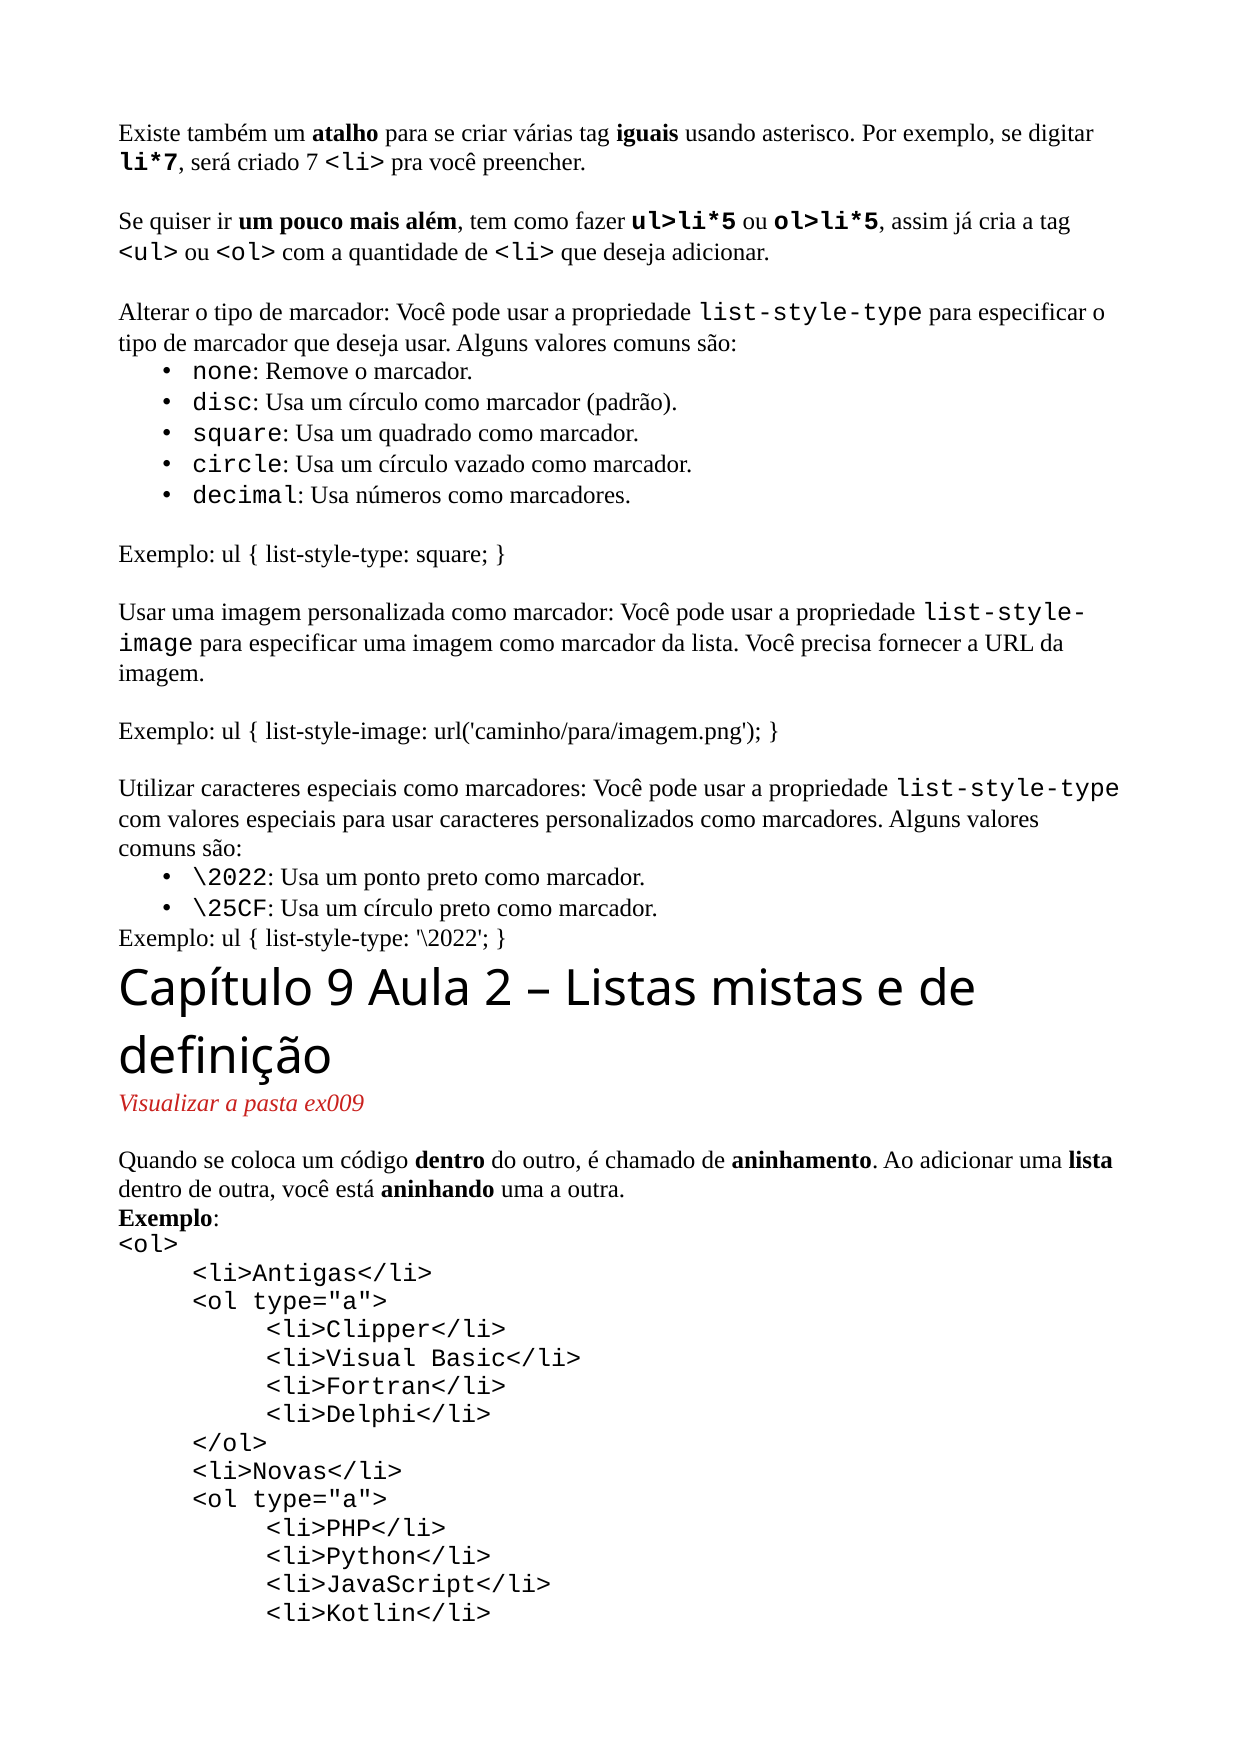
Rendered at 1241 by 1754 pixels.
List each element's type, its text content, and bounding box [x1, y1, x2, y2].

text <ol type="a"> [118, 1288, 1122, 1317]
text <li>PHP</li> [118, 1515, 1122, 1543]
text <li>Fortran</li> [118, 1373, 1122, 1402]
text Alterar o tipo de marcador: Você pode usar a propriedade list-style-type para especificar o tipo de marcador que deseja usar. Alguns valores comuns são: [118, 297, 1122, 356]
text Visualizar a pasta ex009 [118, 1088, 1122, 1117]
text </ol> [118, 1430, 1122, 1458]
text <li>Antigas</li> [118, 1260, 1122, 1288]
text Exemplo: [118, 1203, 1122, 1232]
text <li>Delphi</li> [118, 1402, 1122, 1430]
text Usar uma imagem personalizada como marcador: Você pode usar a propriedade list-style-image para especificar uma imagem como marcador da lista. Você precisa fornecer a URL da imagem. [118, 597, 1122, 687]
text <li>Clipper</li> [118, 1317, 1122, 1345]
text Exemplo: ul { list-style-type: square; } [118, 539, 1122, 568]
list \2022: Usa um ponto preto como marcador. [162, 862, 1122, 893]
list circle: Usa um círculo vazado como marcador. [162, 449, 1122, 480]
text <li>Novas</li> [118, 1458, 1122, 1487]
text <ol type="a"> [118, 1487, 1122, 1515]
text <li>JavaScript</li> [118, 1572, 1122, 1600]
text <li>Python</li> [118, 1543, 1122, 1572]
text <li>Kotlin</li> [118, 1600, 1122, 1628]
text Exemplo: ul { list-style-type: '\2022'; } [118, 923, 1122, 952]
list decimal: Usa números como marcadores. [162, 480, 1122, 511]
text <ol> [118, 1232, 1122, 1260]
text Existe também um atalho para se criar várias tag iguais usando asterisco. Por exemplo, se digitar li*7, será criado 7 <li> pra você preencher. [118, 118, 1122, 178]
list square: Usa um quadrado como marcador. [162, 418, 1122, 449]
text Se quiser ir um pouco mais além, tem como fazer ul>li*5 ou ol>li*5, assim já cria a tag <ul> ou <ol> com a quantidade de <li> que deseja adicionar. [118, 206, 1122, 268]
text Quando se coloca um código dentro do outro, é chamado de aninhamento. Ao adicionar uma lista dentro de outra, você está aninhando uma a outra. [118, 1146, 1122, 1203]
text Utilizar caracteres especiais como marcadores: Você pode usar a propriedade list-style-type com valores especiais para usar caracteres personalizados como marcadores. Alguns valores comuns são: [118, 773, 1122, 862]
list \25CF: Usa um círculo preto como marcador. [162, 893, 1122, 923]
text Exemplo: ul { list-style-image: url('caminho/para/imagem.png'); } [118, 716, 1122, 745]
list disc: Usa um círculo como marcador (padrão). [162, 387, 1122, 418]
subtitle Capítulo 9 Aula 2 – Listas mistas e de definição [118, 952, 1122, 1088]
text <li>Visual Basic</li> [118, 1345, 1122, 1373]
list none: Remove o marcador. [162, 356, 1122, 387]
